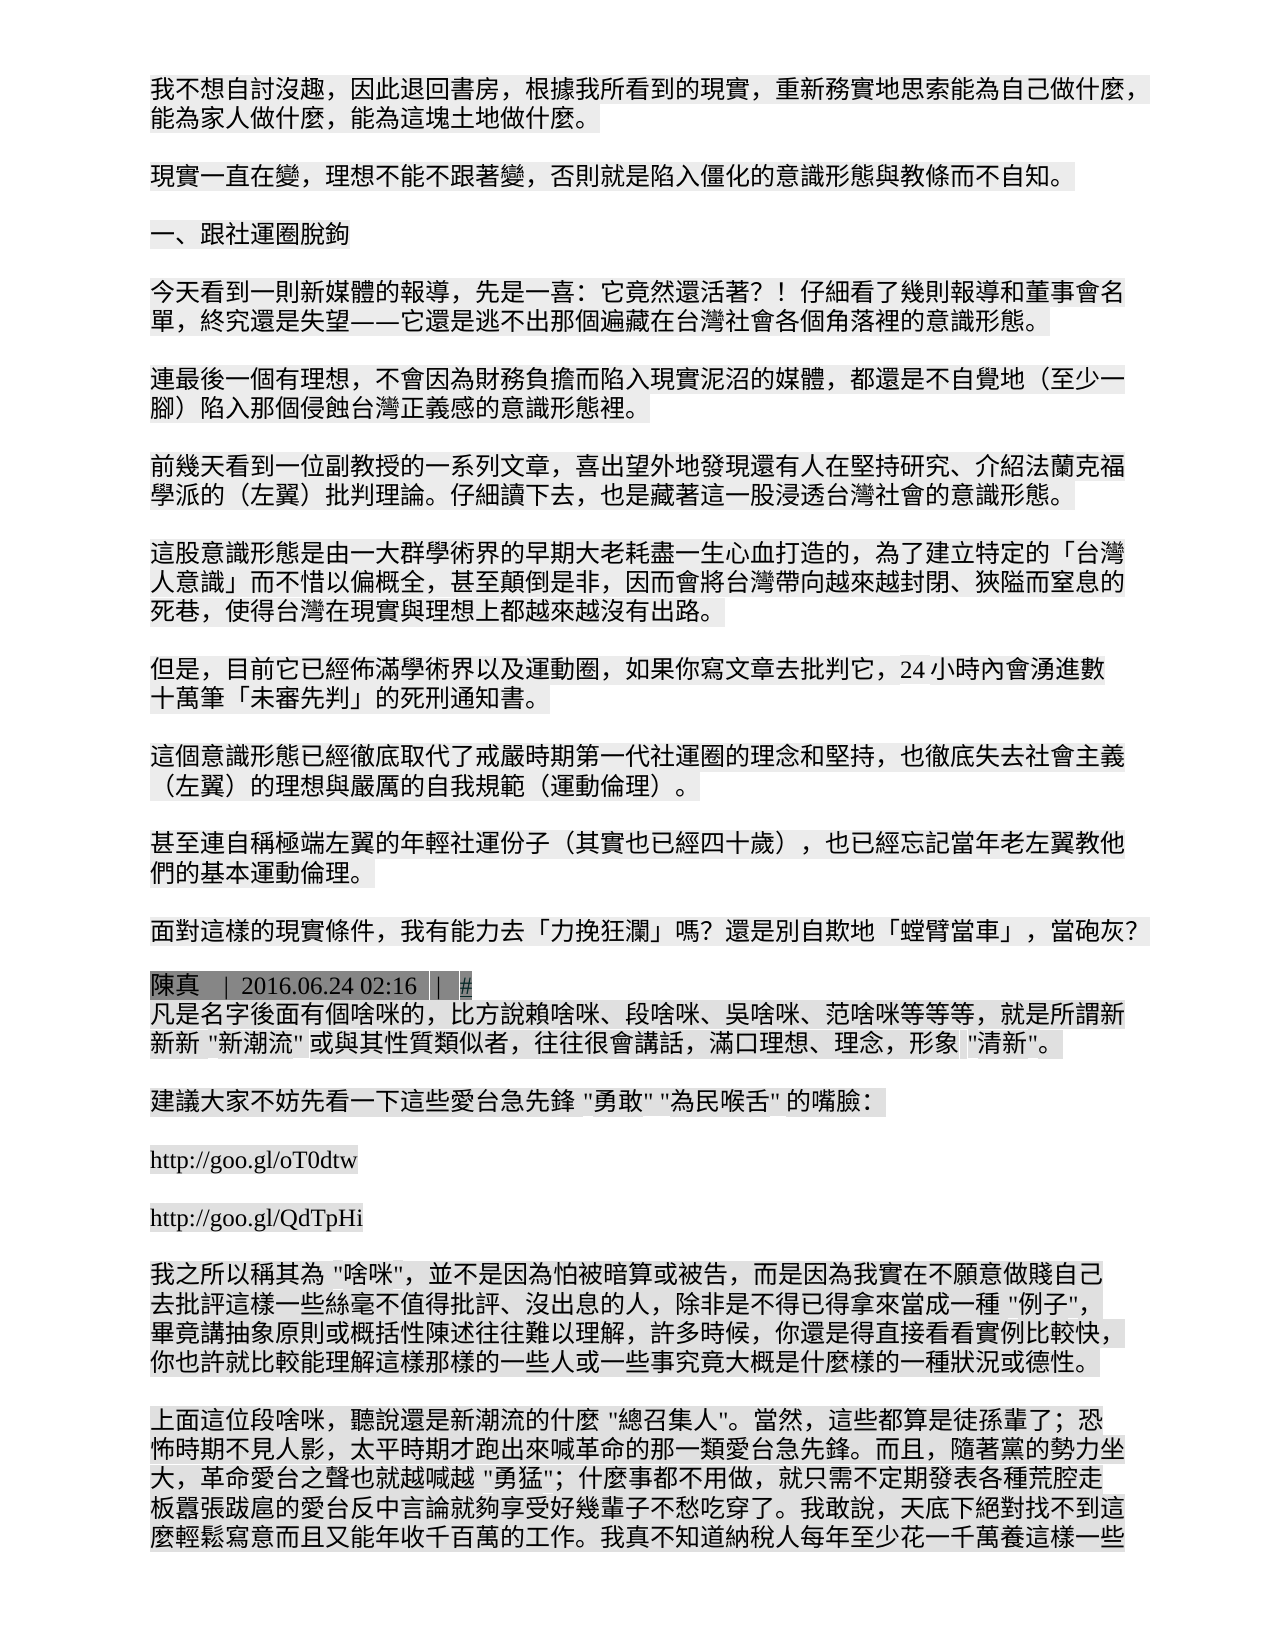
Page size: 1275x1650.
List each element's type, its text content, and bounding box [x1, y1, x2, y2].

text 陳真 | 2016.06.24 02:16 | # [150, 971, 1125, 1000]
text 凡是名字後面有個啥咪的，比方說賴啥咪、段啥咪、吳啥咪、范啥咪等等等，就是所謂新新新 "新潮流" 或與其性質類似者，往往很會講話，滿口理想、理念，形象 "清新"。 建議大家不妨先看一下這些愛台急先鋒 "勇敢" "為民喉舌" 的嘴臉： http://goo.gl/oT0dtw http://goo.gl/QdTpHi 我之所以稱其為 "啥咪"，並不是因為怕被暗算或被告，而是因為我實在不願意做賤自己去批評這樣一些絲毫不值得批評、沒出息的人，除非是不得已得拿來當成一種 "例子"，畢竟講抽象原則或概括性陳述往往難以理解，許多時候，你還是得直接看看實例比較快，你也許就比較能理解這樣那樣的一些人或一些事究竟大概是什麼樣的一種狀況或德性。 上面這位段啥咪，聽說還是新潮流的什麼 "總召集人"。當然，這些都算是徒孫輩了；恐怖時期不見人影，太平時期才跑出來喊革命的那一類愛台急先鋒。而且，隨著黨的勢力坐大，革命愛台之聲也就越喊越 "勇猛"；什麼事都不用做，就只需不定期發表各種荒腔走板囂張跋扈的愛台反中言論就夠享受好幾輩子不愁吃穿了。我敢說，天底下絕對找不到這麼輕鬆寫意而且又能年收千百萬的工作。我真不知道納稅人每年至少花一千萬養這樣一些吃飽閒閒整天講些毫無營養的鳥話的鳥人型立委，究竟有何意義可言。 阿扁在1985年那本"黨外之路" 裏頭說的一些擔任公職的所謂 "黨外人士"，「就像道士一樣畫符念咒嚷嚷一番」的騙吃騙喝型民代，差不多就像這樣。當然，恐怖時期的黨外人士，其實再怎麼爛，都還是遠遠勝過時下這些囂張跋扈的詐騙集團。 這位段啥咪，噪音不斷，隨便GOOGLE一下都能找到一大堆，簡直是每日一囂張。隨便剪貼一些給大家欣賞一下，不知你看了心裏怎麼想的？難道你真的會相信這些人是什麼為國為民奉獻打拼、不可多得的人才？台灣的前途就普遍掌握在類似這樣一些人的手裏，不知你做何感想？ 阿扁在 "黨外之路" 裏頭說，黨外必須徹底清除佔了幾乎絕大多數的黨外公職敗類，黨外才有可能有一天能被台灣人民所接受。阿扁在這一點上顯然是故意瞎說，因為事實證明，就連他自己也是從所謂清純有理想，迅速腐敗之後，卻也因此迅速成為台灣人民的明星偶像乃至神明。在這個島上，你必須腐敗再腐敗，爛還要更爛，當你爛到不能再爛、無恥到不能更無恥時，你就贏了，全台灣都會是你的了。這不奇怪，因為台灣基本上就是這樣一種社會，有什麼樣的人民，就會發展出什麼樣的風光人物與文化。當然偶而會有一些個人算是例外，譬如馬英九，但基本上，擁有什麼樣品味與價值觀及智能水平的人民，自然就會造就出什麼樣的檯面人物與政治及社會文化。 底下這些是段啥咪的言論： 「馬英九在卸任前，就接到香港的邀約。一個即將下台的總統，下台前就已經盤算好，把自己卸任不到一個月的敏感出訪行程，當成為難繼位者的秘密武器！真是心眼齷齪、目無家國。」--段啥咪臉書 「馬英九是蠢蛋乃中華民國最高國家機密。怕他出門去被外人發現這個秘密，才否決他的出國申請。誰知馬前總統還是錄影去丟大家的臉⋯。」--段啥咪臉書 太陽花學運被抹綠 段宜康駁：「遺憾的是，有這麼多人輕信這些不要臉的髒東西所編造的謊言！」。--2014年03月25 蘋果日報 「這個女士 (指國健署長邱淑媞) 厚臉皮，繼續擔任三級文官，未能知所進退」，段宜康批衛福部縱容，要求立即處理這個人事案，邱淑媞旋即被調職。2016 .01.13 聯合報 「毛治國這位先生的臉皮，如果拉來當棉被，到南極也足以保暖了吧！開口就倚老賣老罵人、扣帽子，算什麼道理？毛治國這位先生，比我會罵人嗎？這位先生的臉皮呀，嘖嘖嘖！」--段啥咪臉書 段宜康在臉書發文表示，王清峰花了錢，拍了廣告，講了這麼多話，卻講不出國際紅十字需要專法的道理。段宜康更質疑這些廣告的費用，可能是高雄氣爆或是台南震災的善心捐款。2016-06-15 聯合新聞網 「思念總在分手後。現在已經捨不得，生命中還有馬總統的日子。還好，馬前總統和我的官司未了；接下來，應該可以常常請求法庭，傳馬前總統出庭。官司解相思呀！」--段啥咪臉書 綠委段宜康曾說羅瑩雪當部長的法務部，價值只比痰盂高一點，被認為是在羞辱官員。今日，段宜康則解釋這的確就是要羞辱羅瑩雪，因為她「本來就不值得尊重」。2016-04-15 自由鳥人報 周子瑜簽名桌怎處理？段宜康：送給馬英九當終結執政的禮物 2016/03/25 三立新聞網 爆三鶯線內幕？ 段宜康：若我可以作主 會馬上逮捕朱立倫 2016-06-07 自由鳥人報 段宜康建議小英總統穿短褲進入北一女 2016年01月23日 ETtoday 「親愛的黃安同志：任務已經完成，你的身份也曝光了。發這個聲明，也無法掩人耳目。這幾年委屈你了。希望你能及早順利、平安歸建。如果需要安排換俘，我們手上也有邱毅可以還給對方。放心，請堅強！」--段啥咪臉書 挺柯建銘 段宜康：打死不退。民進黨立委段宜康替立法院民進黨團總召柯建銘站台時，一再強調，最後關頭全力支持柯建銘，一步不讓、打死不退。2016-01-15 自由鳥人報 (陳真按：柯建銘是誰呢？他就是民進黨當今最有權勢的兩三人之一，立院黨團總召，但實質影響力遠遠遠遠遠大於此，可說無遠弗屆，黑白通吃，最近一直叫法務部要限制馬英九出境，說必須防止馬英九貪污逃亡。柯建銘同時也是柯文哲公開表示最欣賞最支持的政治人物之一。這麼偉大的柯建銘究竟是誰呢？綠營的李界木曾經公開用一個清朝的人物來形容柯建銘，那就是和珅。不知道和珅是誰的，請自行 GOOGLE。) 黑心豆花偵辦期間 段宜康即傳真干涉。針對立委段宜康介入無水石膏「黑心豆花」案，新北地檢署檢察官黃孟珊昨痛陳，偵辦期間即接獲段宜康透過法務部傳真質疑「檢方違法搜索扣押及羈押被告」，她說，「這不叫介入，什麼才叫介入？」2015年11月03日 中國時報 最後，請你不妨仔細看看底下這位被段啥咪罵 "臉皮厚到可以拿到南極當棉被" 的毛治國，另外還有被罵賣台台奸的葉金川，被公然羞辱沒人性的張家祝，被罵不敢把詐騙犯遣送回台、喪權辱國無恥舔中的羅瑩雪等等等，請你比較一下他們和威風八面的綠油油政客們的差異，然後請你捫心自問，你覺得哪一種人比較可靠，比較專業，用心比較良善？ 如果連這樣一種思量與評價也要從顏色角度來捍衛，不會太荒唐嗎？台灣的將來如何，其實不必卜卦問鬼神，也不用請教趨勢專家，你光看過去二十年的惡搞，再看看當下變本加厲的現況，難道還不夠預見未來？一群賊，以一種 "現在全是我的天下" 的心態，全面掌握了一個國家，結果會怎樣，還需要說嗎？ 現在很多人佩服連勝文當初對柯文哲的"預言"，因為幾乎一一預言成真，不但一事無成，而且一塌糊塗。但這其實哪需要預言。一架飛機，交給甲或交給乙來開，後果會有什麼樣的不同，難道你真的不會判斷？難道你真的看不出來一個人的品性與能力及其居心，有沒有可能開好一架飛機，有沒有可能使一個國家或社會往一個比較好的方向發展？還是我們只要可以每隔幾年就投個票，可以在網路上爽啊，讚啊，KUSO啊，造謠啊，抹黑啊，造勢啊，自導自演耍詐玩花樣啊，然後這就是你以及你的家人和下一代所渴望或寄託的一切？這就是你辛苦工作、繳稅所企圖追求的一個目標？ 難道就只因為某些人不斷告訴你中國人是惡魔，而他們是打擊惡魔的建國勇士，然後你就把他們當成神明與偶像那樣膜拜，而全然不在乎其基本人品與能力及其所作所為是否良善？ 天底下怎麼會有這樣易哄好騙、完全不用大腦卻只喜歡灑口水的一種人民，我常感到極度不可思議。老實說，我常懷疑自己是不是在做夢，也許哪天一覺醒來，原來只是一場可悲的荒唐夢。 陳真 =============== 毛治國：把一線機場資源花光光 就是民粹 2016-06-22 23:59 聯合報 記者蔡惠萍 毛治國表示，桃機不是桃園市的事，而是代表全台灣國際門戶的優勢。 「大家現在抱怨開高速公路到桃園轉機，但以後可能是到桃園坐飛機、轉機。」毛治國對於民進黨「人人有獎」式的航空政策提出諍言，他說，「桃機不是桃園市的事，而是代表全台灣國際門戶的優勢」，如果地方有需求就升格，「可能把二線做成一線嗎？」卻把一線機場資源花光光，「後果想過沒有？這就是民粹。」 馬政府執政初期，桃機國際評比低落、百病叢生，當時擔任交通部長的毛治國投注相當大心力，桃機改頭換面，並在國際評比中大幅躍進，馬政府並將桃機定位為國家一級門戶，規畫包括第三航廈及第三跑道在內的桃園航空城計畫。對於近日桃機因淹水而衍生分食效應，毛憂心忡忡，主動向本報記者談及他的憂慮。 面對民進黨諸侯群起爭逐機場資源，毛呼籲，這不是交通部的事，而是政府整體基本政策，總統蔡英文、閣揆林全要去說服他們的諸侯，再透過諸侯說服民眾：民航是國際競爭，不能關起門來當內政處理，國際市場檢驗一點都不領情，鄰近的香港、上海、仁川也都不斷進步，若桃機停滯不前，「很簡單，就是用腳走路」，長程線馬上撤離台灣，「不要不信邪」，且桃機優勢一旦「被翻過去就再也翻不回來」。 毛說，桃機淹水「當然該罵，但這是一時問題」，宏觀的國家級策略規畫，不該把短期的執行跟管理問題混為一談，模糊了長期政策的視野跟焦點。 毛說，台灣很小、資源有限，在後有追兵的情況下，能維持一座國際級「一線」機場已相當吃力，台灣具東亞航空的地緣優勢，桃機在現階段不論在航線、運量、航班及服務水準，從桃機轉口貨已近五成來看，桃機都已具備區域樞紐（hub）機場的重要功能。 他說，星港之所以能創造那麼高的ＧＤＰ，靠的就是轉口貨運，台灣也一樣，應該要讓全世界「矇著眼睛就知道把人跟貨往桃園送」，而不是還要想去歐美要到桃園、大陸要去台中，這也就是樞紐機場的意義。他更不客氣地說，要成為一線機場門檻非常高，清泉崗只有一條跑道，「請問第二條跑道的地在哪裡？」航廈夠嗎？ 他說，當時台中也要求分配航線，「沒這回事，我要求他們『要自己創造市場』」，後來台中有兩百多班包機，「是胡志強一個城市一個城市跑出來的，我也把同樣的話告訴賴清德」。 毛說，理性決策跟凡事想到政治正確的差別在於，前者是根據後果決定政策，政治正確是不計後果，只講情感認同，討好一時、眼前，不想辦法說服民眾，「大家都要給糖吃，大家都要滿足，資源分配就會亂掉。」但民航是國際競爭，「不是我高興想怎麼做就怎麼做」，而是要根據政策後果做決定，而不是政策本身。 他說，台灣的海運在戒急用忍時代，「根就已經被刨掉了，」如今海運的洲際航線已by pass（略過）台灣了，認為台灣只剩下進出口，他憂心空運可能也將步上同樣後塵。他希望，民進黨政府能夠珍惜桃機今天取得的地位，不但要克服萬難，更要善用有限資源傾全力發展桃機，避免桃機落入被邊緣化的危機。 [150, 1000, 1125, 1552]
text 轉錄 文/彭明輝 2016年6月9日 星期四 傾聽內心的聲音 更換部落格之前，我的心情先是無奈（而不是悲傷）。不過，它逐漸地沈澱，再度恢復往昔的恬靜，和淡然的喜悅。 無奈的是，看透台灣的 NGO 裡有九成以上是假的或糊塗的，而台灣的社運領袖（那些浮得上檯面的）則有九成到九成九是假的——他們活在特定的政治意識形態裡而自知或不自知，九成以上的力氣在捍衛自己的意識形態，只有在不牴觸這個意識形態的前提下才有正義感。 最無奈的是，被欺壓的底層和網路的鄉民們，自己就是活在這個滲透台灣各界的意識形態裡。想要為這些弱勢發聲的過程，第一件事就是會在網路上被他們集體罷凌。 我不想自討沒趣，因此退回書房，根據我所看到的現實，重新務實地思索能為自己做什麼，能為家人做什麼，能為這塊土地做什麼。 現實一直在變，理想不能不跟著變，否則就是陷入僵化的意識形態與教條而不自知。 一、跟社運圈脫鉤 今天看到一則新媒體的報導，先是一喜：它竟然還活著？！仔細看了幾則報導和董事會名單，終究還是失望——它還是逃不出那個遍藏在台灣社會各個角落裡的意識形態。 連最後一個有理想，不會因為財務負擔而陷入現實泥沼的媒體，都還是不自覺地（至少一腳）陷入那個侵蝕台灣正義感的意識形態裡。 前幾天看到一位副教授的一系列文章，喜出望外地發現還有人在堅持研究、介紹法蘭克福學派的（左翼）批判理論。仔細讀下去，也是藏著這一股浸透台灣社會的意識形態。 這股意識形態是由一大群學術界的早期大老耗盡一生心血打造的，為了建立特定的「台灣人意識」而不惜以偏概全，甚至顛倒是非，因而會將台灣帶向越來越封閉、狹隘而窒息的死巷，使得台灣在現實與理想上都越來越沒有出路。 但是，目前它已經佈滿學術界以及運動圈，如果你寫文章去批判它，24小時內會湧進數十萬筆「未審先判」的死刑通知書。 這個意識形態已經徹底取代了戒嚴時期第一代社運圈的理念和堅持，也徹底失去社會主義（左翼）的理想與嚴厲的自我規範（運動倫理）。 甚至連自稱極端左翼的年輕社運份子（其實也已經四十歲），也已經忘記當年老左翼教他們的基本運動倫理。 面對這樣的現實條件，我有能力去「力挽狂瀾」嗎？還是別自欺地「螳臂當車」，當砲灰？ [150, 75, 1125, 946]
